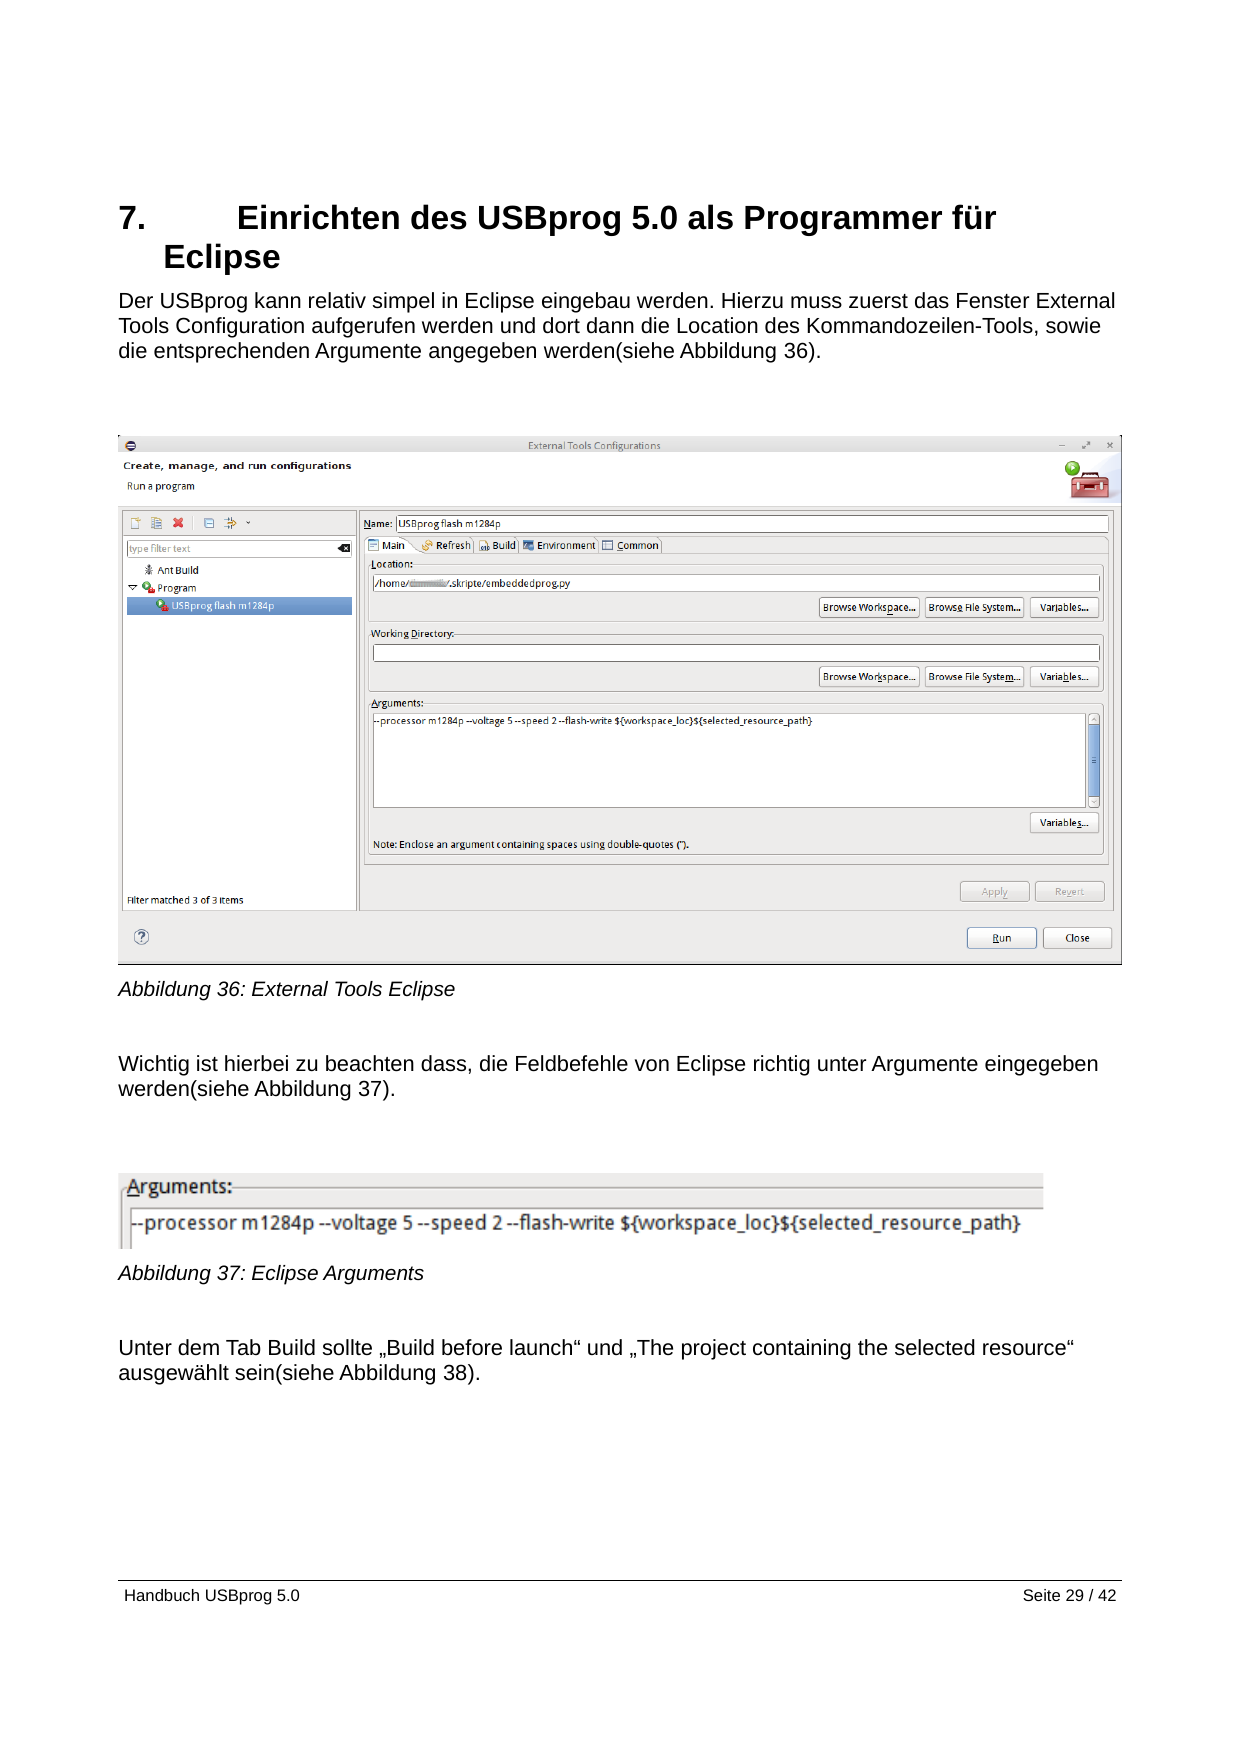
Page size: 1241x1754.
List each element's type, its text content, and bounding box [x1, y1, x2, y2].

text Abbildung 36: External Tools Eclipse [118, 965, 1122, 1001]
text Abbildung 37: Eclipse Arguments [118, 1249, 1043, 1284]
text Unter dem Tab Build sollte „Build before launch“ und „The project containing the selected resource“ ausgewählt sein(siehe Abbildung 38). [118, 1335, 1122, 1385]
subtitle Einrichten des USBprog 5.0 als Programmer für Eclipse [118, 198, 1122, 275]
picture [118, 1173, 1044, 1249]
text Der USBprog kann relativ simpel in Eclipse eingebau werden. Hierzu muss zuerst das Fenster External Tools Configuration aufgerufen werden und dort dann die Location des Kommandozeilen-Tools, sowie die entsprechenden Argumente angegeben werden(siehe Abbildung 36). [118, 288, 1122, 363]
text Wichtig ist hierbei zu beachten dass, die Feldbefehle von Eclipse richtig unter Argumente eingegeben werden(siehe Abbildung 37). [118, 1051, 1122, 1101]
picture [118, 435, 1122, 965]
